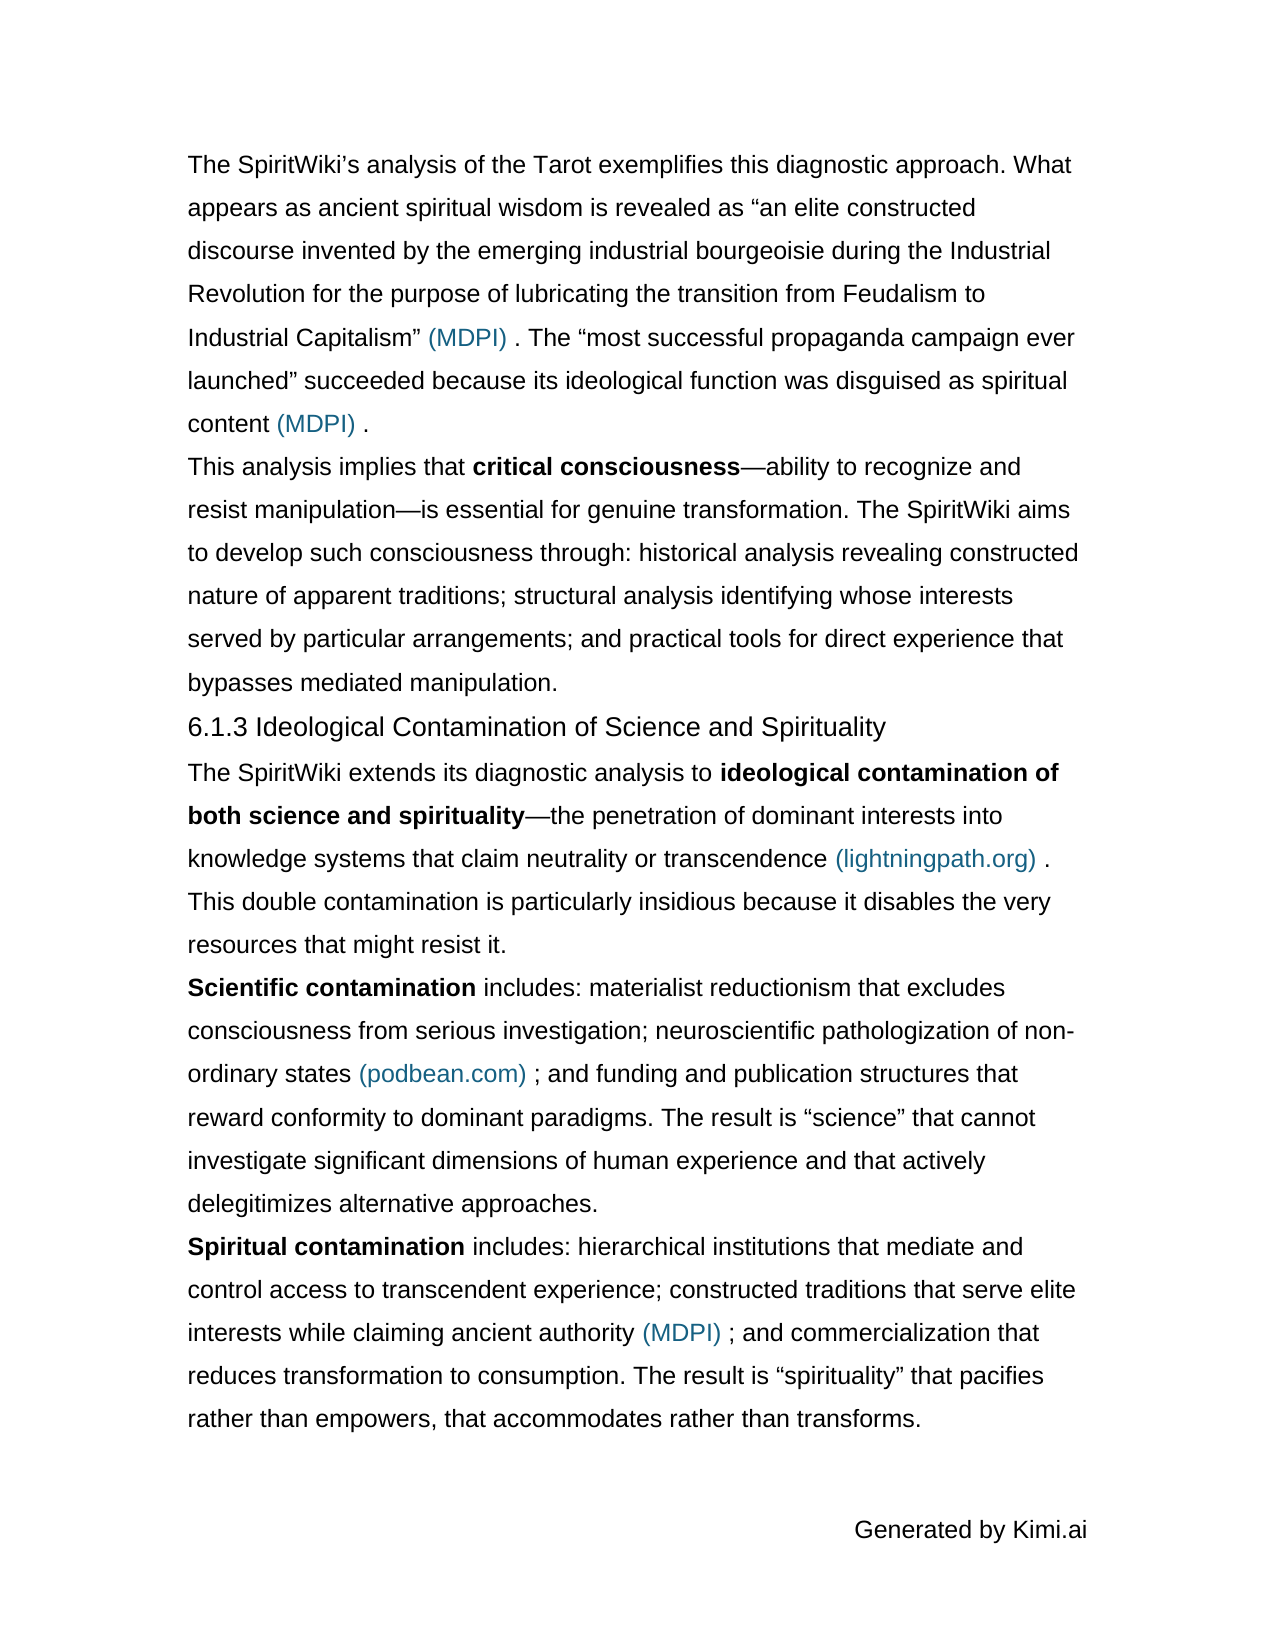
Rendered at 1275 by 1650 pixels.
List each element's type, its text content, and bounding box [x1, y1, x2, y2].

text The SpiritWiki’s analysis of the Tarot exemplifies this diagnostic approach. What appears as ancient spiritual wisdom is revealed as “an elite constructed discourse invented by the emerging industrial bourgeoisie during the Industrial Revolution for the purpose of lubricating the transition from Feudalism to Industrial Capitalism” (MDPI) . The “most successful propaganda campaign ever launched” succeeded because its ideological function was disguised as spiritual content (MDPI) . [187, 150, 1087, 437]
text Spiritual contamination includes: hierarchical institutions that mediate and control access to transcendent experience; constructed traditions that serve elite interests while claiming ancient authority (MDPI) ; and commercialization that reduces transformation to consumption. The result is “spirituality” that pacifies rather than empowers, that accommodates rather than transforms. [187, 1232, 1087, 1433]
subtitle 6.1.3 Ideological Contamination of Science and Spirituality [187, 711, 1087, 742]
text Scientific contamination includes: materialist reductionism that excludes consciousness from serious investigation; neuroscientific pathologization of non-ordinary states (podbean.com) ; and funding and publication structures that reward conformity to dominant paradigms. The result is “science” that cannot investigate significant dimensions of human experience and that actively delegitimizes alternative approaches. [187, 973, 1087, 1217]
text The SpiritWiki extends its diagnostic analysis to ideological contamination of both science and spirituality—the penetration of dominant interests into knowledge systems that claim neutrality or transcendence (lightningpath.org) . This double contamination is particularly insidious because it disables the very resources that might resist it. [187, 757, 1087, 959]
text This analysis implies that critical consciousness—ability to recognize and resist manipulation—is essential for genuine transformation. The SpiritWiki aims to develop such consciousness through: historical analysis revealing constructed nature of apparent traditions; structural analysis identifying whose interests served by particular arrangements; and practical tools for direct experience that bypasses mediated manipulation. [187, 452, 1087, 696]
